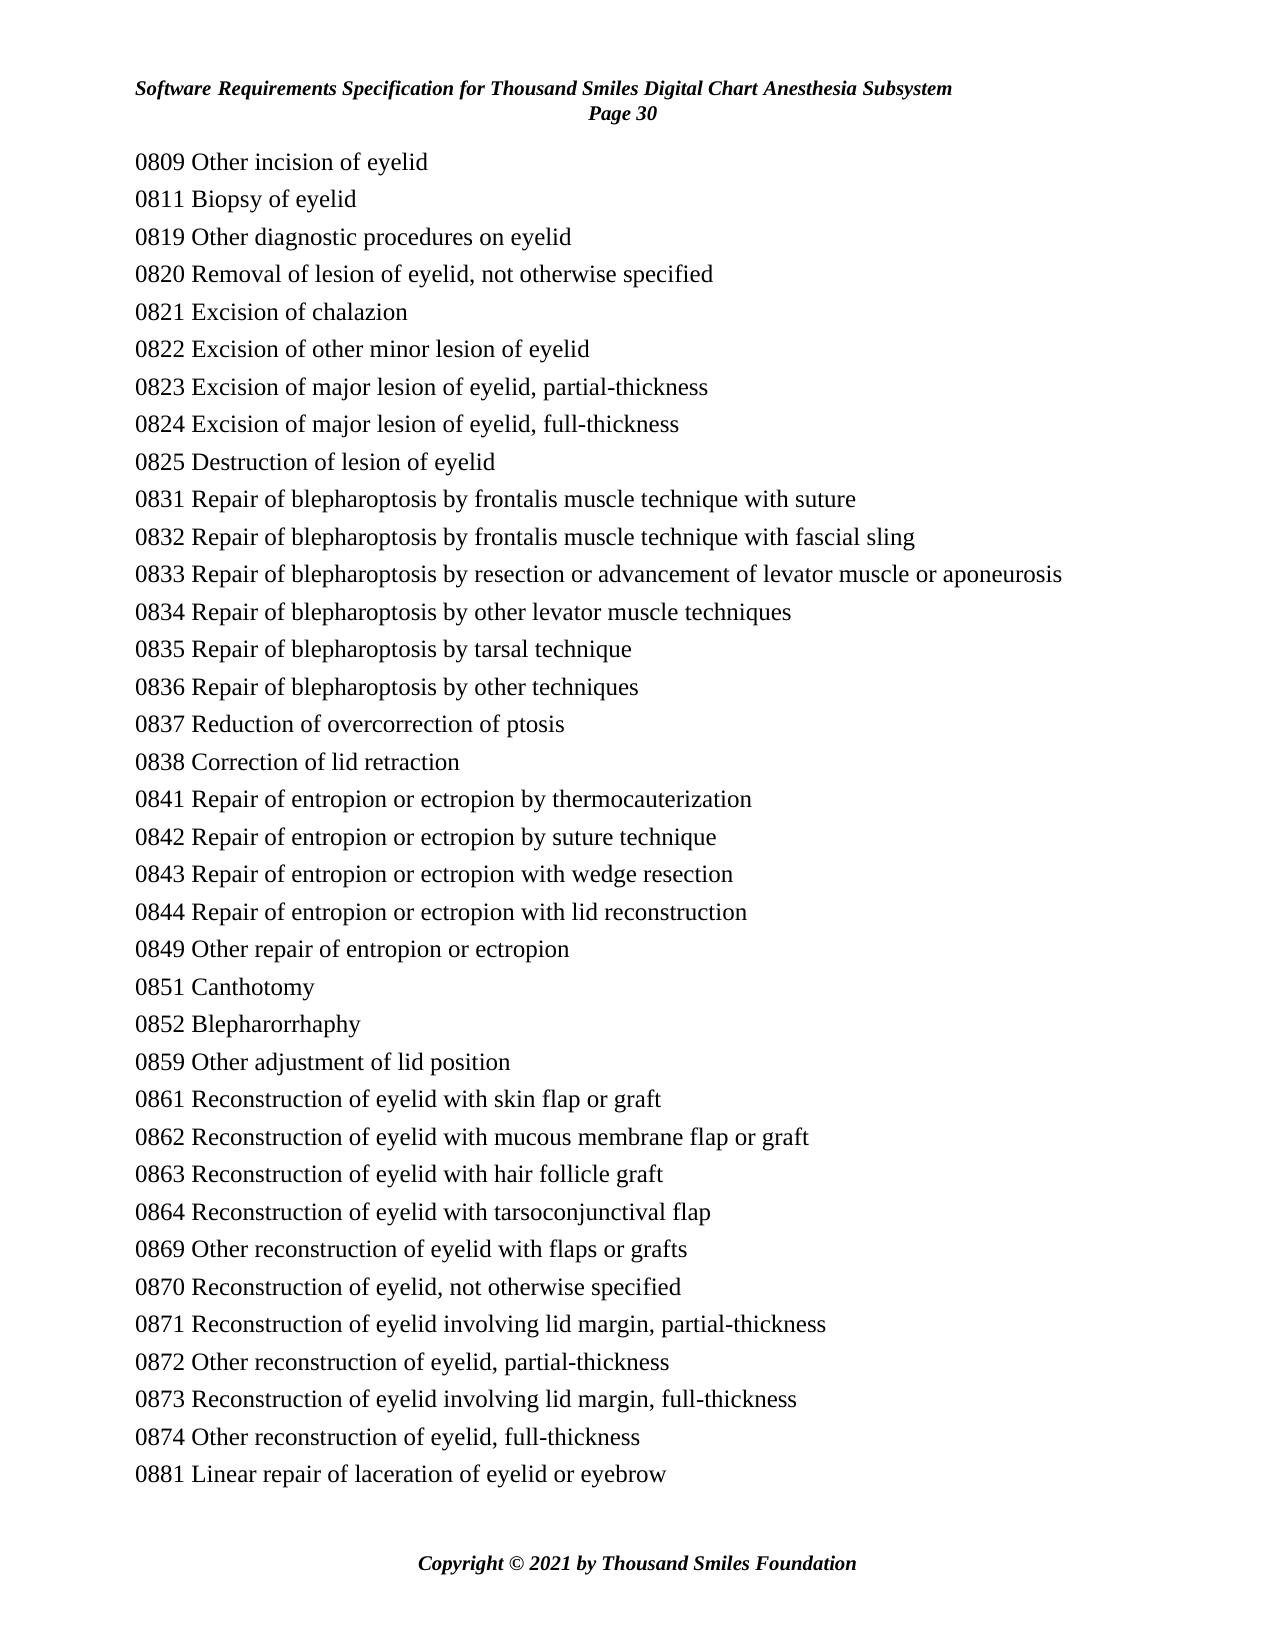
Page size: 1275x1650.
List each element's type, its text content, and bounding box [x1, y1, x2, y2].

text 0835 Repair of blepharoptosis by tarsal technique [135, 637, 1140, 662]
text 0811 Biopsy of eyelid [135, 187, 1140, 212]
text 0862 Reconstruction of eyelid with mucous membrane flap or graft [135, 1125, 1140, 1150]
text 0824 Excision of major lesion of eyelid, full-thickness [135, 412, 1140, 437]
text 0822 Excision of other minor lesion of eyelid [135, 337, 1140, 362]
text 0863 Reconstruction of eyelid with hair follicle graft [135, 1162, 1140, 1187]
text 0831 Repair of blepharoptosis by frontalis muscle technique with suture [135, 487, 1140, 512]
text 0841 Repair of entropion or ectropion by thermocauterization [135, 787, 1140, 812]
text 0823 Excision of major lesion of eyelid, partial-thickness [135, 375, 1140, 400]
text 0859 Other adjustment of lid position [135, 1050, 1140, 1075]
text 0870 Reconstruction of eyelid, not otherwise specified [135, 1275, 1140, 1300]
text 0838 Correction of lid retraction [135, 750, 1140, 775]
text 0874 Other reconstruction of eyelid, full-thickness [135, 1425, 1140, 1450]
text 0809 Other incision of eyelid [135, 150, 1140, 175]
text 0819 Other diagnostic procedures on eyelid [135, 225, 1140, 250]
text 0825 Destruction of lesion of eyelid [135, 450, 1140, 475]
text 0833 Repair of blepharoptosis by resection or advancement of levator muscle or aponeurosis [135, 562, 1140, 587]
text 0837 Reduction of overcorrection of ptosis [135, 712, 1140, 737]
text 0861 Reconstruction of eyelid with skin flap or graft [135, 1087, 1140, 1112]
text 0864 Reconstruction of eyelid with tarsoconjunctival flap [135, 1200, 1140, 1225]
text 0873 Reconstruction of eyelid involving lid margin, full-thickness [135, 1387, 1140, 1412]
text 0852 Blepharorrhaphy [135, 1012, 1140, 1037]
text 0834 Repair of blepharoptosis by other levator muscle techniques [135, 600, 1140, 625]
text 0851 Canthotomy [135, 975, 1140, 1000]
text 0881 Linear repair of laceration of eyelid or eyebrow [135, 1462, 1140, 1487]
text 0820 Removal of lesion of eyelid, not otherwise specified [135, 262, 1140, 287]
text 0821 Excision of chalazion [135, 300, 1140, 325]
text 0849 Other repair of entropion or ectropion [135, 937, 1140, 962]
text 0844 Repair of entropion or ectropion with lid reconstruction [135, 900, 1140, 925]
text 0872 Other reconstruction of eyelid, partial-thickness [135, 1350, 1140, 1375]
text 0843 Repair of entropion or ectropion with wedge resection [135, 862, 1140, 887]
text 0832 Repair of blepharoptosis by frontalis muscle technique with fascial sling [135, 525, 1140, 550]
text 0871 Reconstruction of eyelid involving lid margin, partial-thickness [135, 1312, 1140, 1337]
text 0836 Repair of blepharoptosis by other techniques [135, 675, 1140, 700]
text 0869 Other reconstruction of eyelid with flaps or grafts [135, 1237, 1140, 1262]
text 0842 Repair of entropion or ectropion by suture technique [135, 825, 1140, 850]
